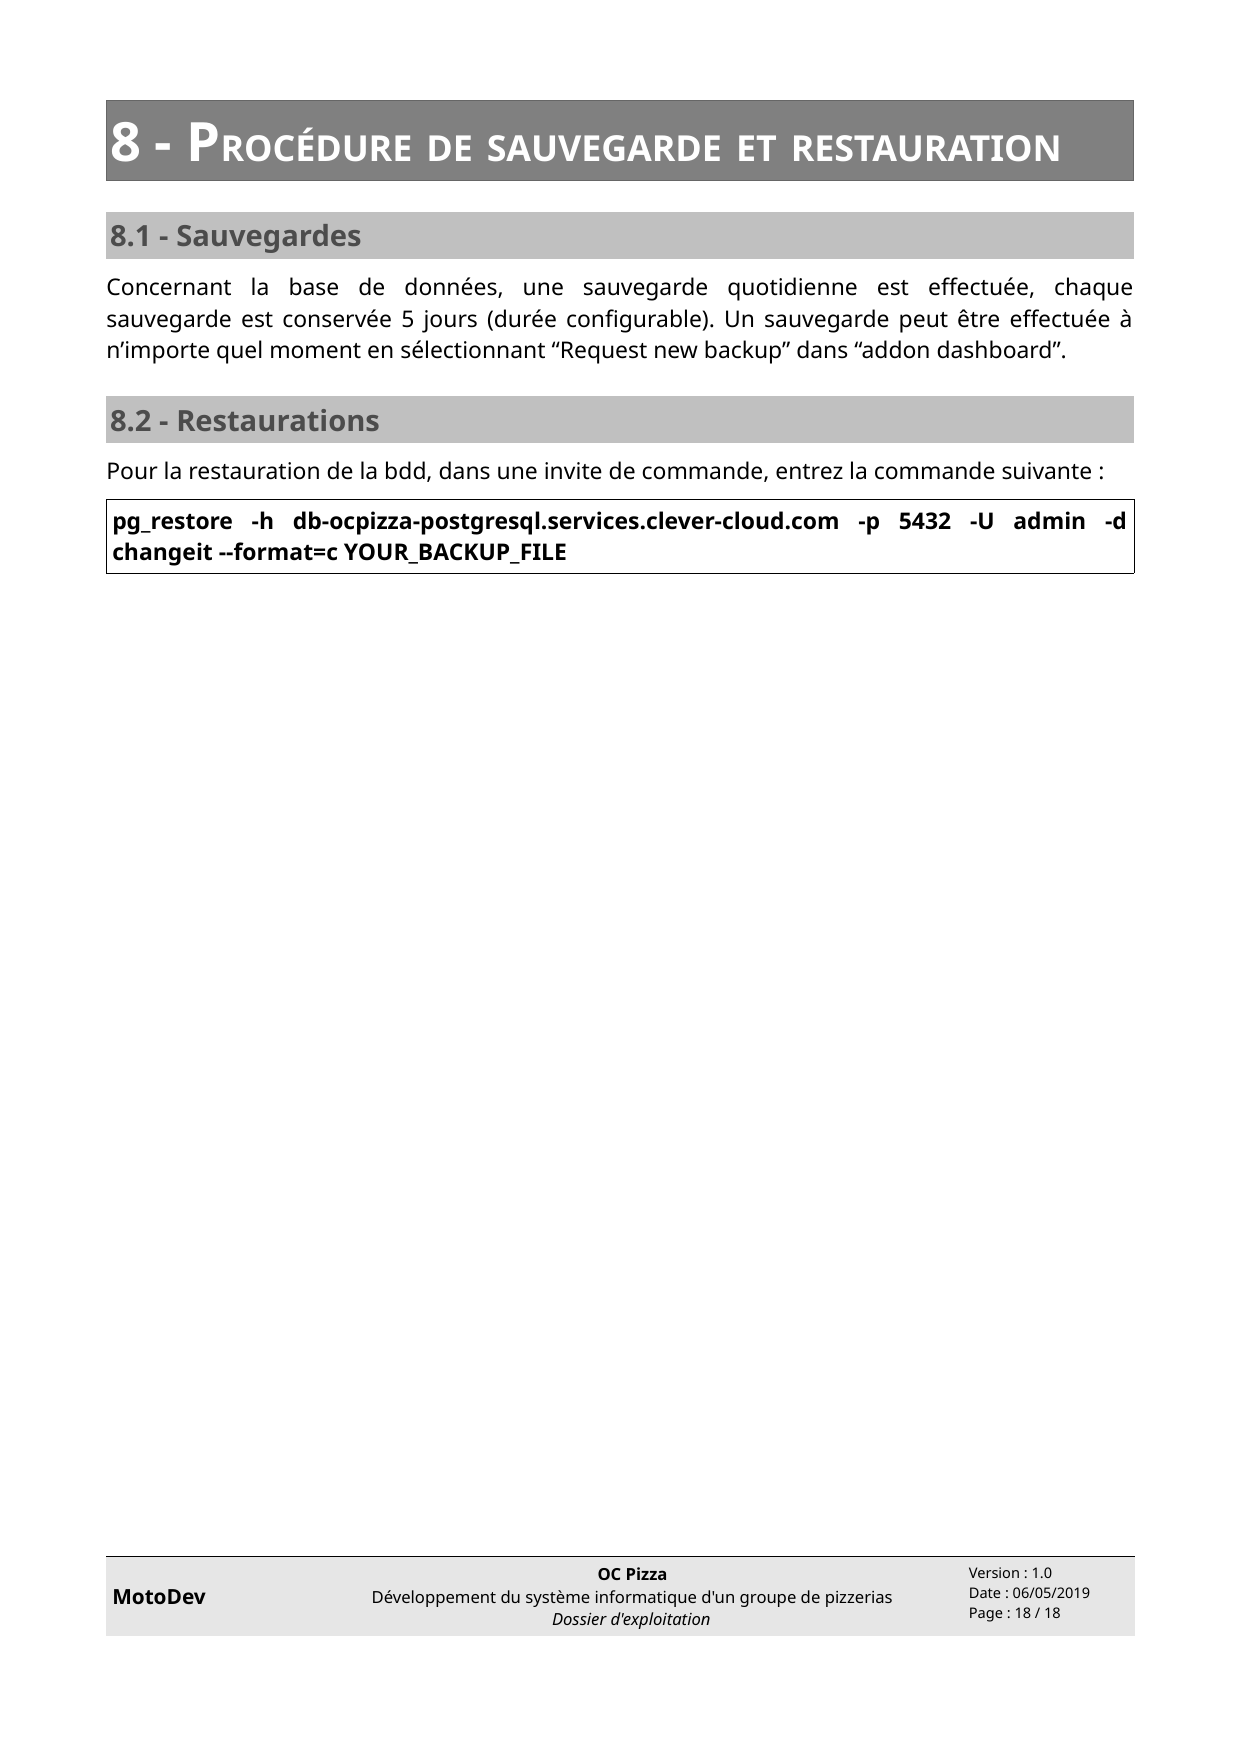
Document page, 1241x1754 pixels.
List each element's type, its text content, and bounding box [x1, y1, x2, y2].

table_header pg_restore -h db-ocpizza-postgresql.services.clever-cloud.com -p 5432 -U admin -d changeit --format=c YOUR_BACKUP_FILE [107, 500, 1134, 573]
text Concernant la base de données, une sauvegarde quotidienne est effectuée, chaque sauvegarde est conservée 5 jours (durée configurable). Un sauvegarde peut être effectuée à n’importe quel moment en sélectionnant “Request new backup” dans “addon dashboard”. [106, 271, 1134, 365]
subtitle Restaurations [107, 398, 1133, 442]
subtitle Procédure de sauvegarde et restauration [107, 101, 1133, 180]
subtitle Sauvegardes [107, 213, 1133, 258]
text Pour la restauration de la bdd, dans une invite de commande, entrez la commande suivante : [106, 455, 1134, 487]
